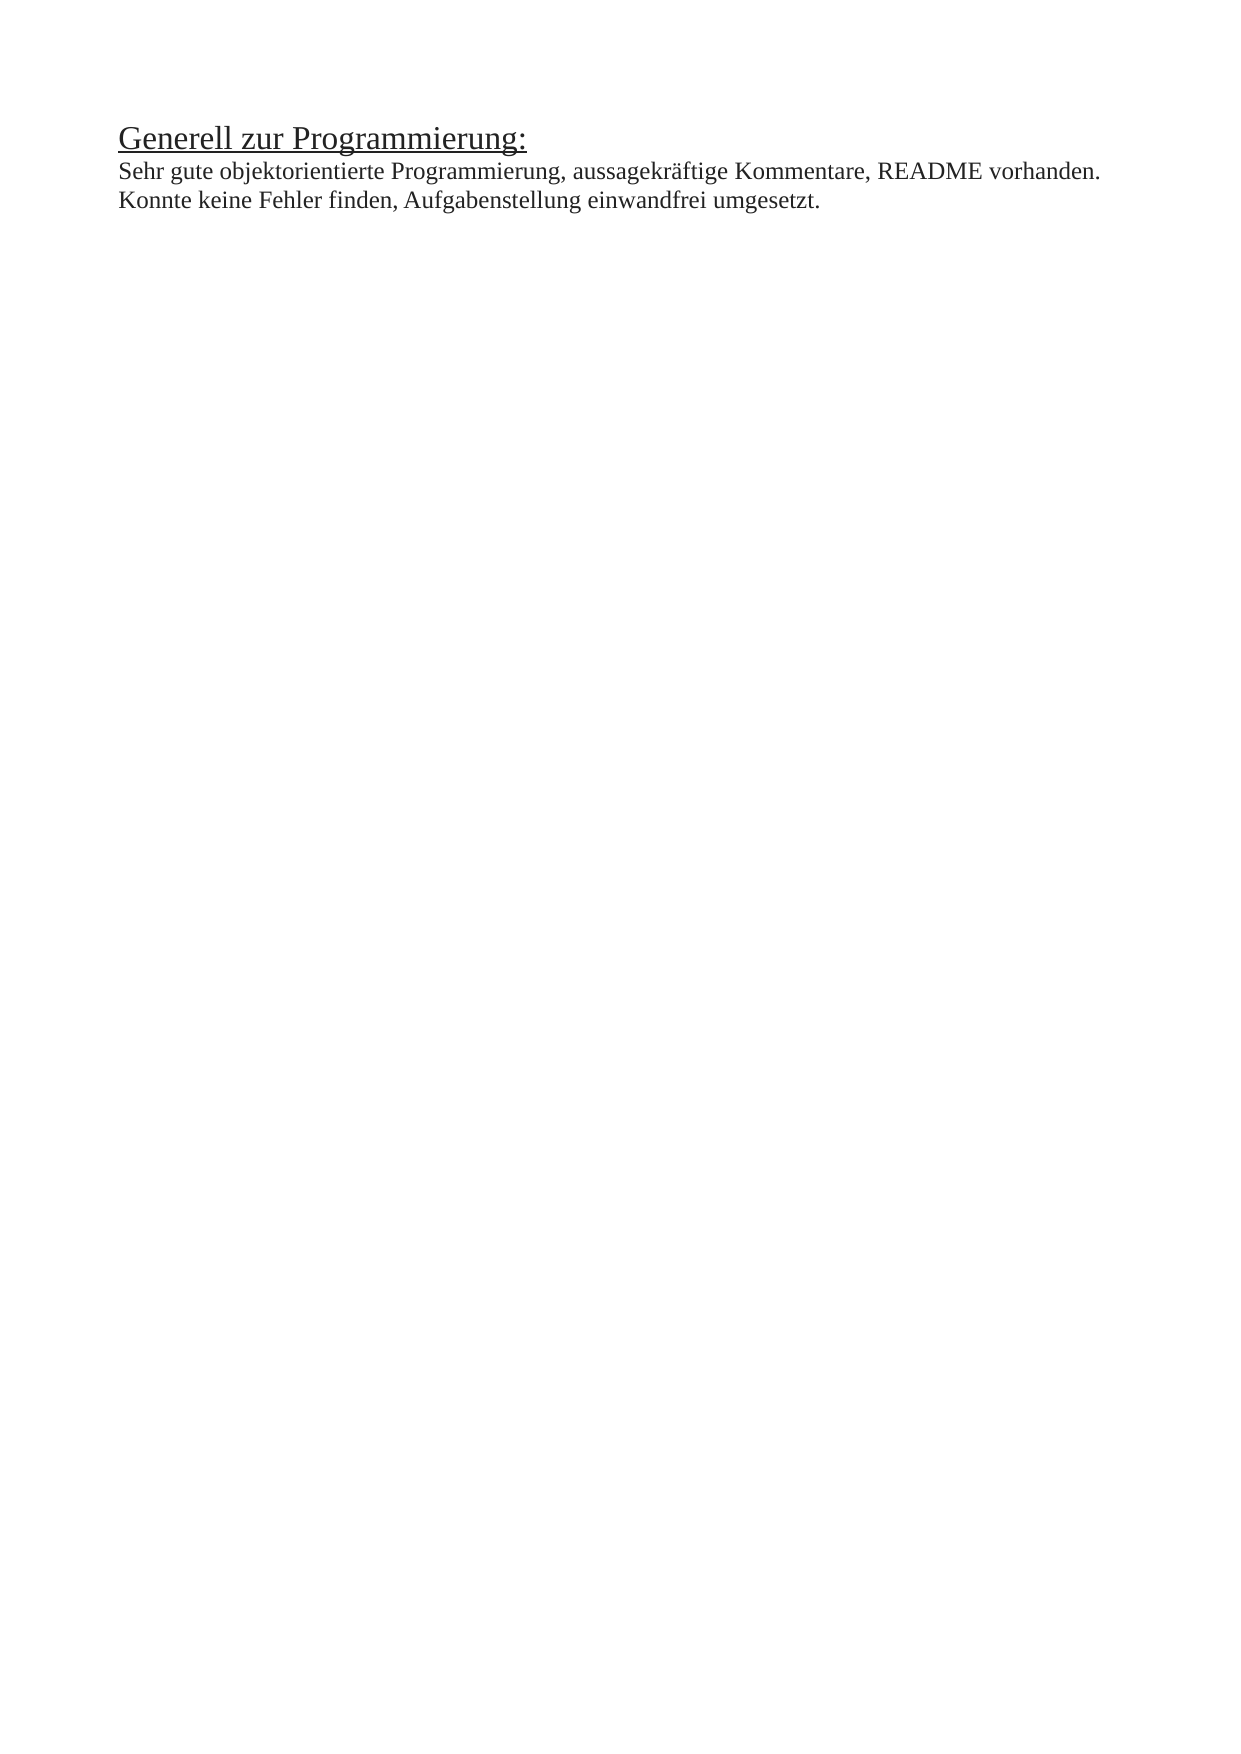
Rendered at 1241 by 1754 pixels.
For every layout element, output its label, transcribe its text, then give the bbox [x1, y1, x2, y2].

text Sehr gute objektorientierte Programmierung, aussagekräftige Kommentare, README vorhanden. Konnte keine Fehler finden, Aufgabenstellung einwandfrei umgesetzt. [118, 156, 1122, 214]
text Generell zur Programmierung: [118, 118, 1122, 156]
